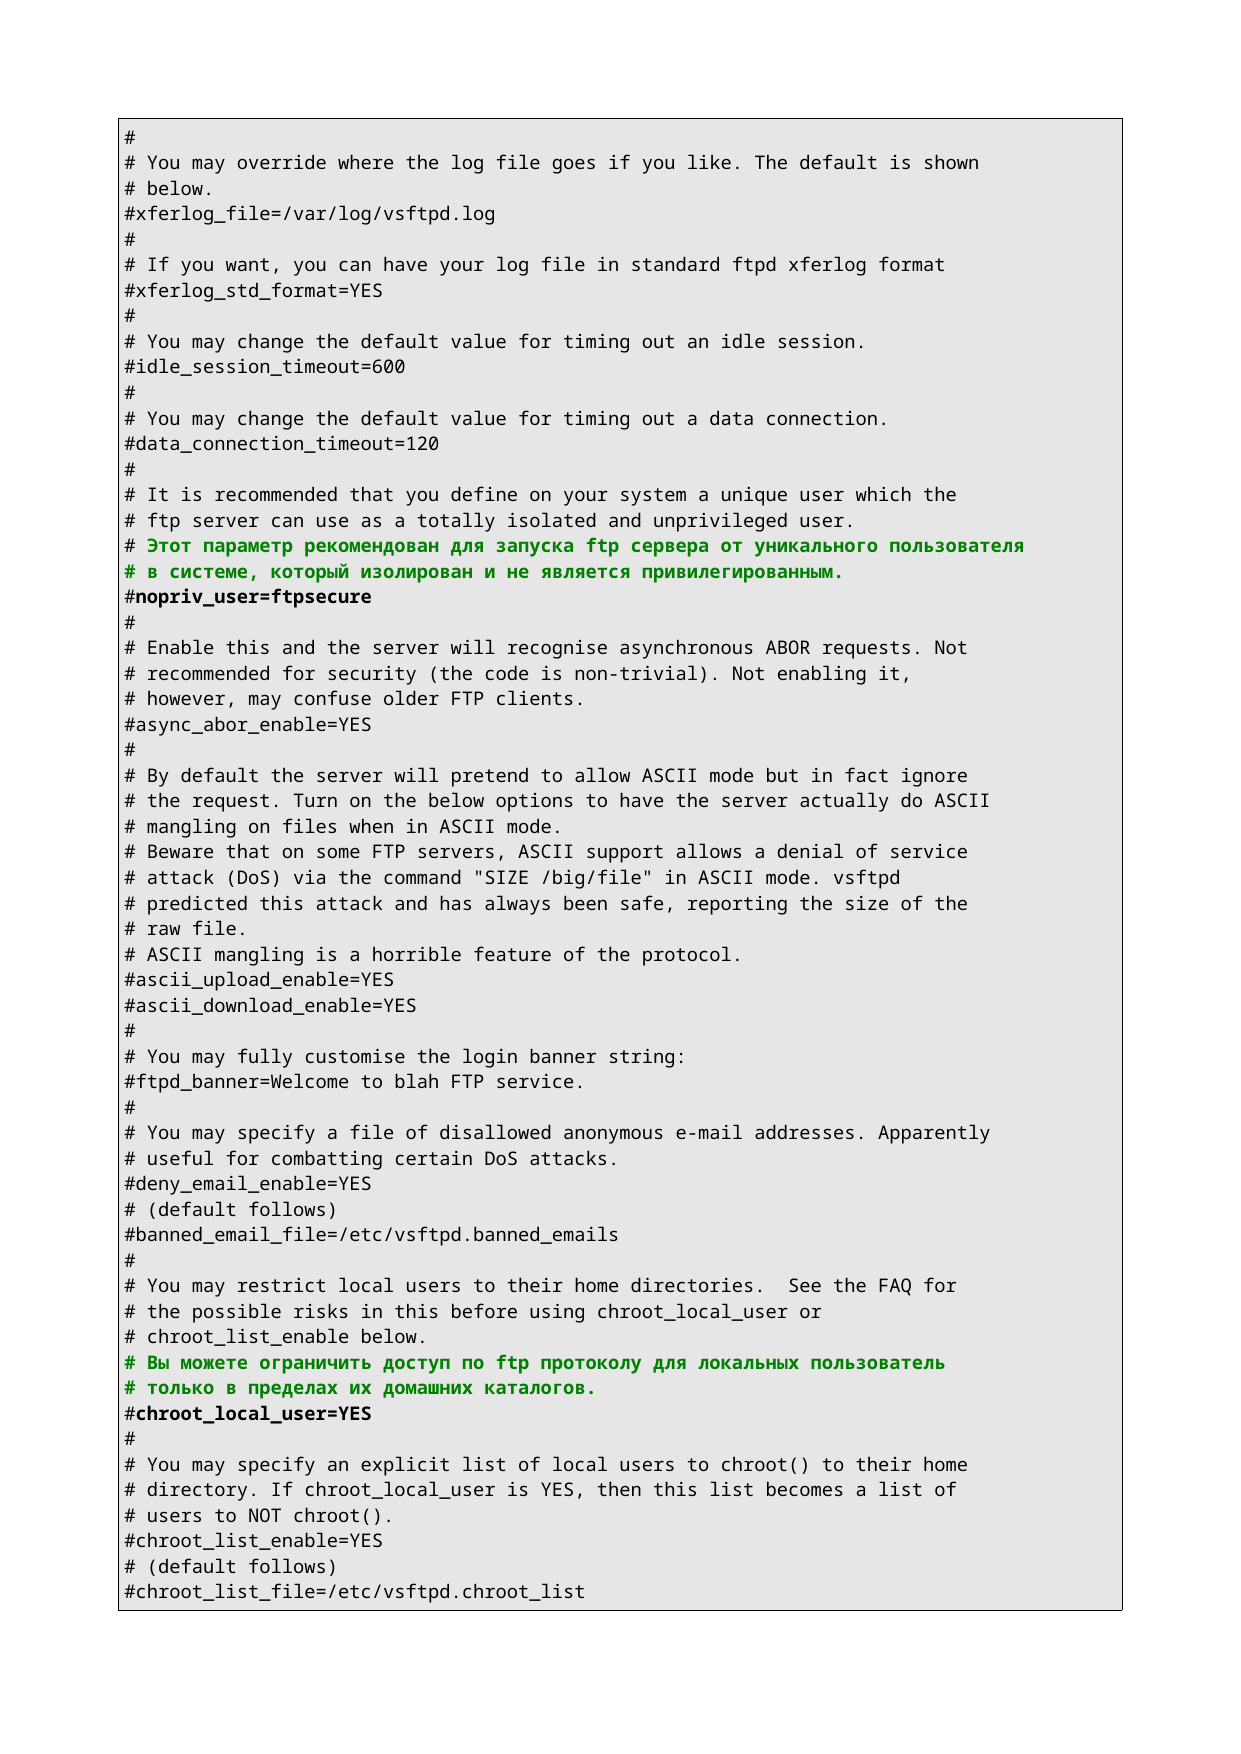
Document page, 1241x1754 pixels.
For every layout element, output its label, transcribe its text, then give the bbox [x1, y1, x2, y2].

text # [119, 450, 1122, 475]
text # ftp server can use as a totally isolated and unprivileged user. [119, 501, 1122, 526]
text #deny_email_enable=YES [119, 1164, 1122, 1190]
text # Вы можете ограничить доступ по ftp протоколу для локальных пользователь [119, 1343, 1122, 1369]
text # [119, 731, 1122, 756]
text # however, may confuse older FTP clients. [119, 679, 1122, 705]
text # users to NOT chroot(). [119, 1496, 1122, 1522]
text # mangling on files when in ASCII mode. [119, 807, 1122, 833]
text # [119, 1088, 1122, 1113]
text # predicted this attack and has always been safe, reporting the size of the [119, 884, 1122, 909]
text #ftpd_banner=Welcome to blah FTP service. [119, 1062, 1122, 1088]
text #chroot_local_user=YES [119, 1394, 1122, 1420]
text #chroot_list_file=/etc/vsftpd.chroot_list [119, 1573, 1122, 1610]
text # [119, 603, 1122, 628]
text # chroot_list_enable below. [119, 1318, 1122, 1343]
text #xferlog_std_format=YES [119, 271, 1122, 297]
text # [119, 220, 1122, 246]
text # You may override where the log file goes if you like. The default is shown [119, 144, 1122, 169]
text # ASCII mangling is a horrible feature of the protocol. [119, 935, 1122, 960]
text # By default the server will pretend to allow ASCII mode but in fact ignore [119, 756, 1122, 782]
text # recommended for security (the code is non-trivial). Not enabling it, [119, 654, 1122, 679]
text # You may specify an explicit list of local users to chroot() to their home [119, 1445, 1122, 1471]
text # You may change the default value for timing out an idle session. [119, 322, 1122, 348]
text # [119, 119, 1122, 144]
text # raw file. [119, 909, 1122, 935]
text # It is recommended that you define on your system a unique user which the [119, 475, 1122, 501]
text #async_abor_enable=YES [119, 705, 1122, 731]
text # If you want, you can have your log file in standard ftpd xferlog format [119, 246, 1122, 271]
text # (default follows) [119, 1547, 1122, 1573]
text #chroot_list_enable=YES [119, 1522, 1122, 1547]
text #ascii_upload_enable=YES [119, 960, 1122, 986]
text # useful for combatting certain DoS attacks. [119, 1139, 1122, 1164]
text #idle_session_timeout=600 [119, 348, 1122, 373]
text # You may change the default value for timing out a data connection. [119, 399, 1122, 424]
text # [119, 1420, 1122, 1445]
text # [119, 373, 1122, 399]
text # attack (DoS) via the command "SIZE /big/file" in ASCII mode. vsftpd [119, 858, 1122, 884]
text # Enable this and the server will recognise asynchronous ABOR requests. Not [119, 628, 1122, 654]
text # the possible risks in this before using chroot_local_user or [119, 1292, 1122, 1318]
text # You may specify a file of disallowed anonymous e-mail addresses. Apparently [119, 1113, 1122, 1139]
text # below. [119, 169, 1122, 195]
text # the request. Turn on the below options to have the server actually do ASCII [119, 782, 1122, 807]
text # You may fully customise the login banner string: [119, 1037, 1122, 1062]
text # Beware that on some FTP servers, ASCII support allows a denial of service [119, 833, 1122, 858]
text # [119, 1011, 1122, 1037]
text #data_connection_timeout=120 [119, 424, 1122, 450]
text #xferlog_file=/var/log/vsftpd.log [119, 195, 1122, 220]
text #ascii_download_enable=YES [119, 986, 1122, 1011]
text # [119, 297, 1122, 322]
text # в системе, который изолирован и не является привилегированным. [119, 552, 1122, 577]
text #nopriv_user=ftpsecure [119, 577, 1122, 603]
text # directory. If chroot_local_user is YES, then this list becomes a list of [119, 1471, 1122, 1496]
text # You may restrict local users to their home directories. See the FAQ for [119, 1267, 1122, 1292]
text # только в пределах их домашних каталогов. [119, 1369, 1122, 1394]
text # (default follows) [119, 1190, 1122, 1216]
text # Этот параметр рекомендован для запуска ftp сервера от уникального пользователя [119, 526, 1122, 552]
text # [119, 1241, 1122, 1267]
text #banned_email_file=/etc/vsftpd.banned_emails [119, 1216, 1122, 1241]
